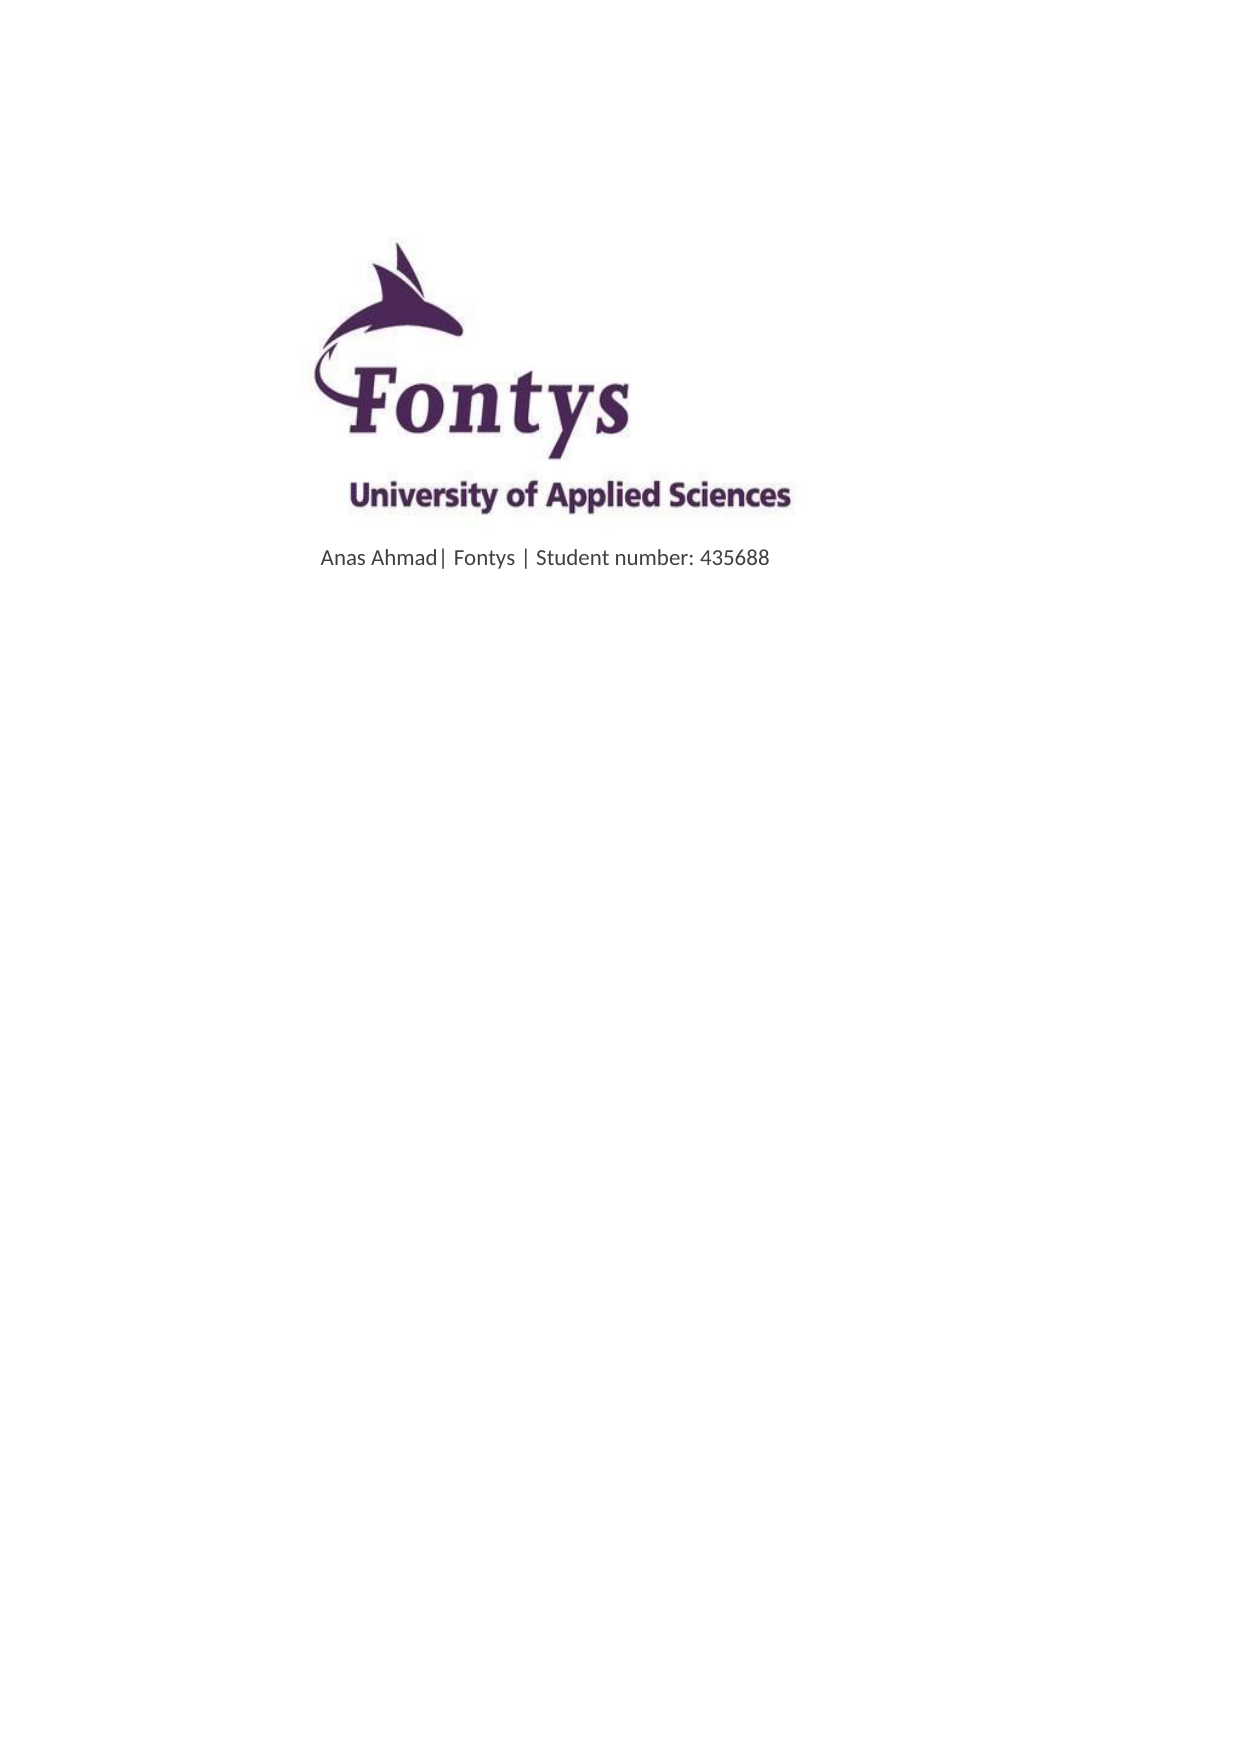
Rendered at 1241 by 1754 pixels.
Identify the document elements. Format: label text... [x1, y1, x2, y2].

text Anas Ahmad| Fontys | Student number: 435688 [300, 543, 1090, 571]
